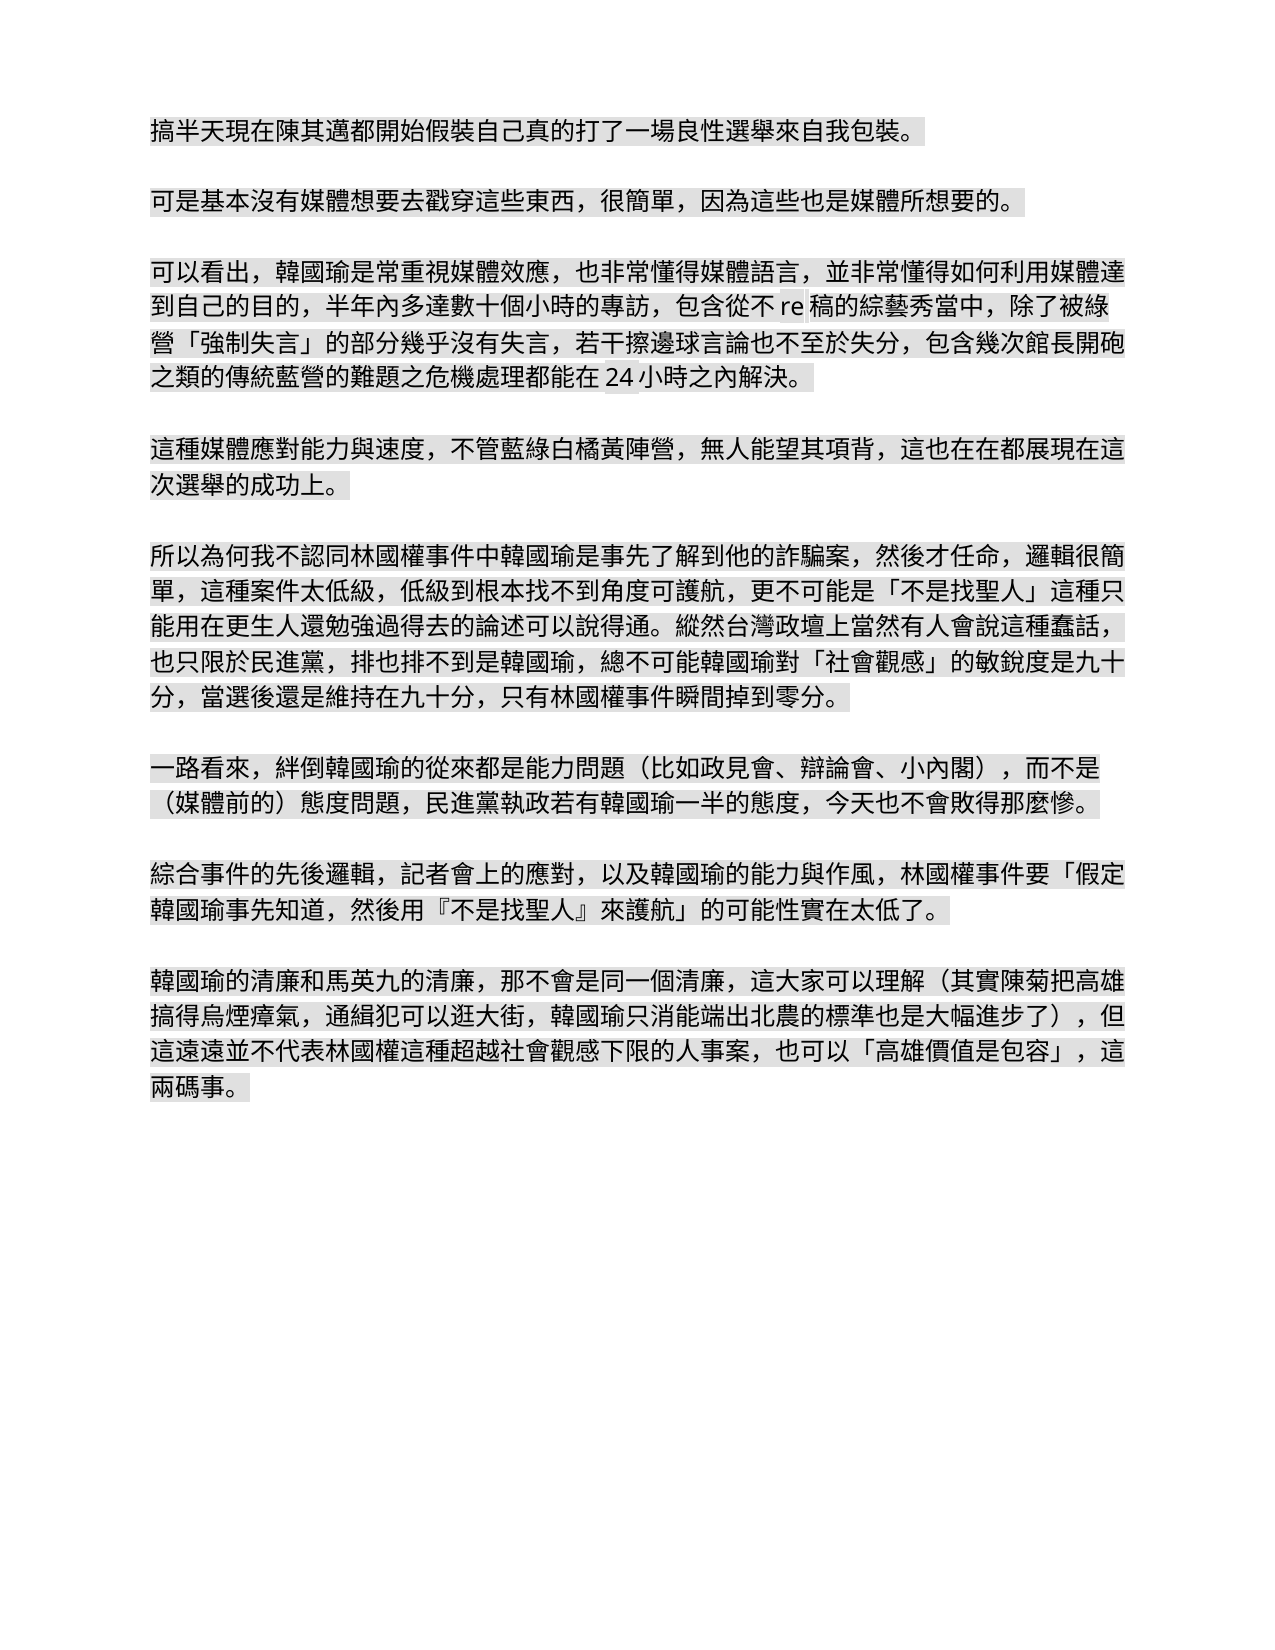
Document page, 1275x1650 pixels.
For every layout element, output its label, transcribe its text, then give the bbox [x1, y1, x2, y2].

text 搞半天現在陳其邁都開始假裝自己真的打了一場良性選舉來自我包裝。 可是基本沒有媒體想要去戳穿這些東西，很簡單，因為這些也是媒體所想要的。 可以看出，韓國瑜是常重視媒體效應，也非常懂得媒體語言，並非常懂得如何利用媒體達到自己的目的，半年內多達數十個小時的專訪，包含從不re稿的綜藝秀當中，除了被綠營「強制失言」的部分幾乎沒有失言，若干擦邊球言論也不至於失分，包含幾次館長開砲之類的傳統藍營的難題之危機處理都能在24小時之內解決。 這種媒體應對能力與速度，不管藍綠白橘黃陣營，無人能望其項背，這也在在都展現在這次選舉的成功上。 所以為何我不認同林國權事件中韓國瑜是事先了解到他的詐騙案，然後才任命，邏輯很簡單，這種案件太低級，低級到根本找不到角度可護航，更不可能是「不是找聖人」這種只能用在更生人還勉強過得去的論述可以說得通。縱然台灣政壇上當然有人會說這種蠢話，也只限於民進黨，排也排不到是韓國瑜，總不可能韓國瑜對「社會觀感」的敏銳度是九十分，當選後還是維持在九十分，只有林國權事件瞬間掉到零分。 一路看來，絆倒韓國瑜的從來都是能力問題（比如政見會、辯論會、小內閣），而不是（媒體前的）態度問題，民進黨執政若有韓國瑜一半的態度，今天也不會敗得那麼慘。 綜合事件的先後邏輯，記者會上的應對，以及韓國瑜的能力與作風，林國權事件要「假定韓國瑜事先知道，然後用『不是找聖人』來護航」的可能性實在太低了。 韓國瑜的清廉和馬英九的清廉，那不會是同一個清廉，這大家可以理解（其實陳菊把高雄搞得烏煙瘴氣，通緝犯可以逛大街，韓國瑜只消能端出北農的標準也是大幅進步了），但這遠遠並不代表林國權這種超越社會觀感下限的人事案，也可以「高雄價值是包容」，這兩碼事。 [150, 75, 1125, 1137]
